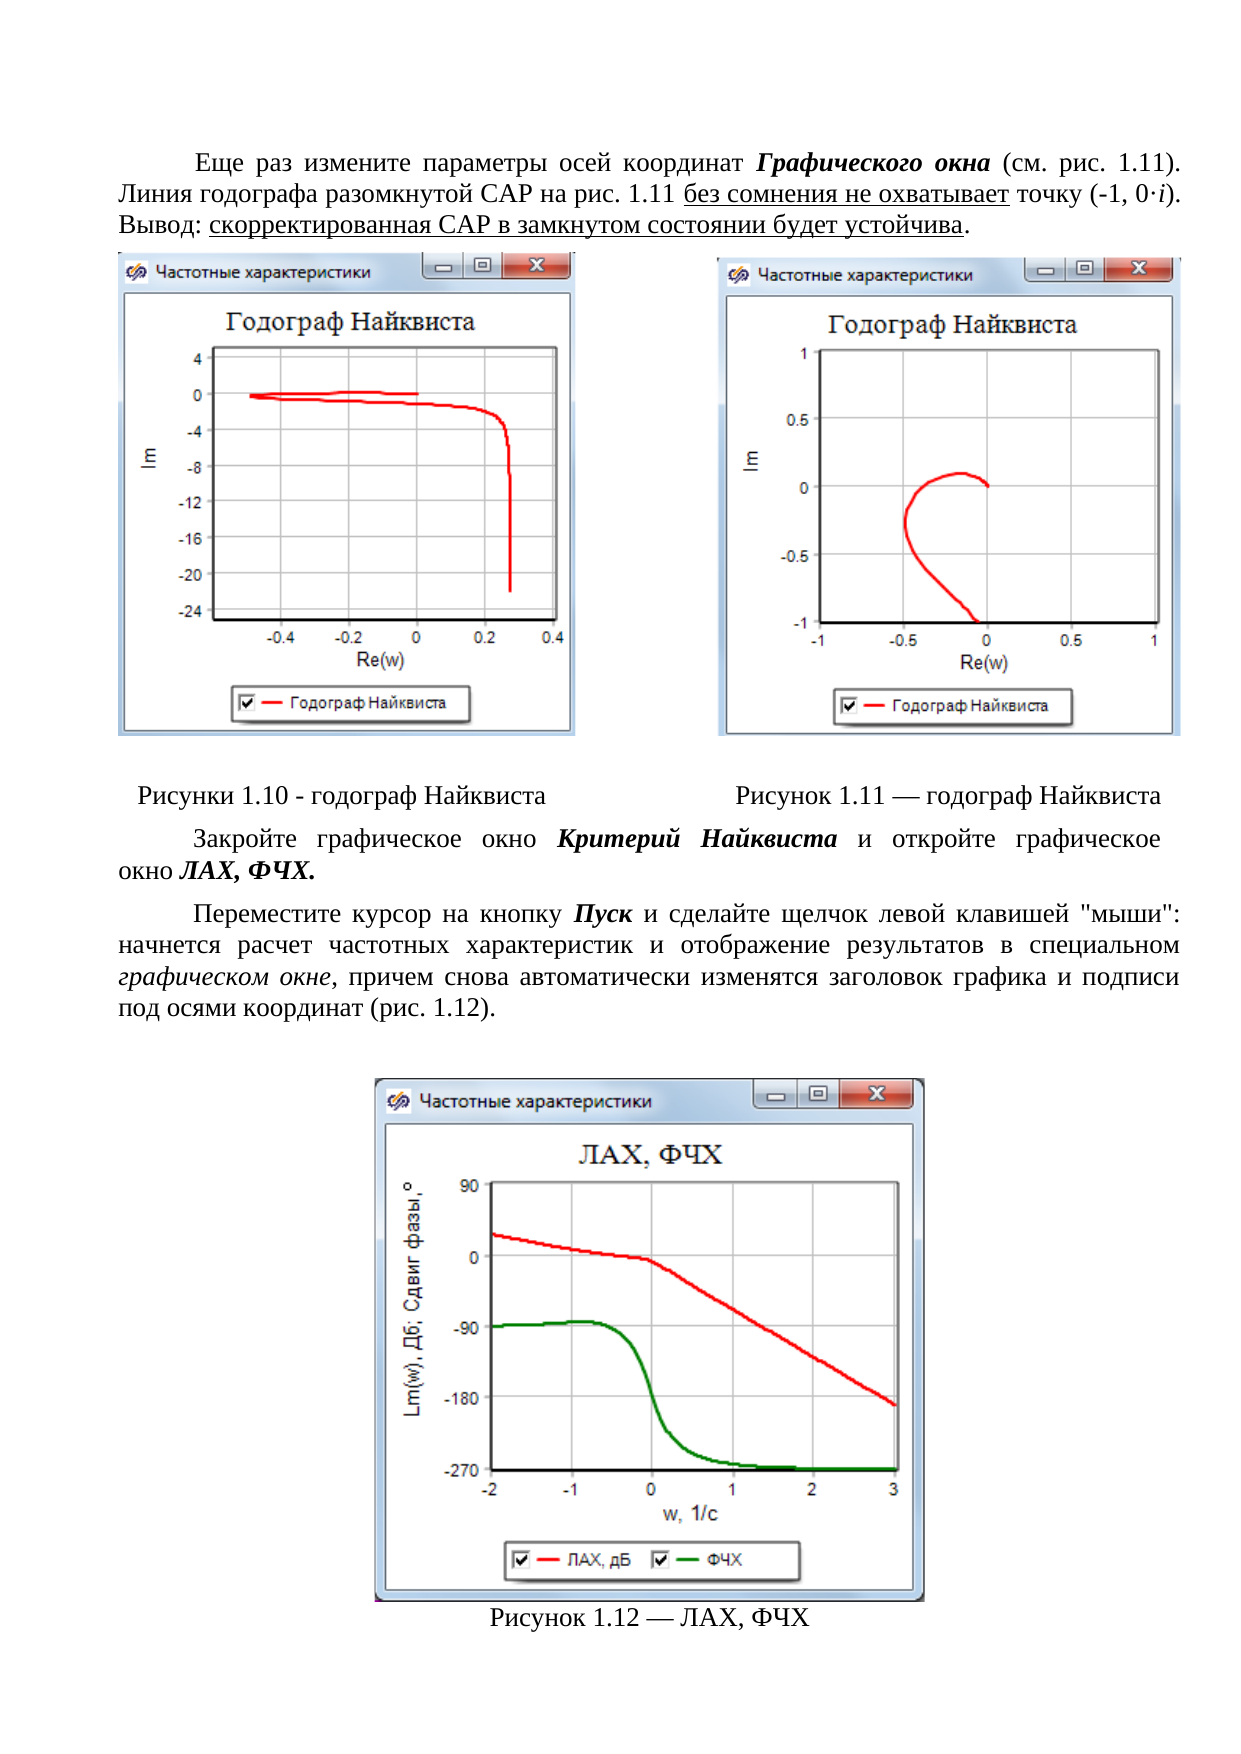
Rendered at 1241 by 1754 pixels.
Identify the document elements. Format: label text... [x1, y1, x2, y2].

picture [118, 252, 1182, 736]
text Закройте графическое окно Критерий Найквиста и откройте графическое окно ЛАХ, ФЧХ. [118, 823, 1181, 885]
text Рисунок 1.12 — ЛАХ, ФЧХ [118, 1078, 1181, 1633]
text Переместите курсор на кнопку Пуск и сделайте щелчок левой клавишей "мыши": начнется расчет частотных характеристик и отображение результатов в специальном графическом окне, причем снова автоматически изменятся заголовок графика и подписи под осями координат (рис. 1.12). [118, 897, 1181, 1022]
text Еще раз измените параметры осей координат Графического окна (см. рис. 1.11). Линия годографа разомкнутой САР на рис. 1.11 без сомнения не охватывает точку (-1, 0·i). Вывод: скорректированная САР в замкнутом состоянии будет устойчива. [118, 146, 1181, 240]
text Рисунки 1.10 - годограф Найквиста Рисунок 1.11 — годограф Найквиста [118, 779, 1181, 810]
picture [374, 1078, 925, 1602]
